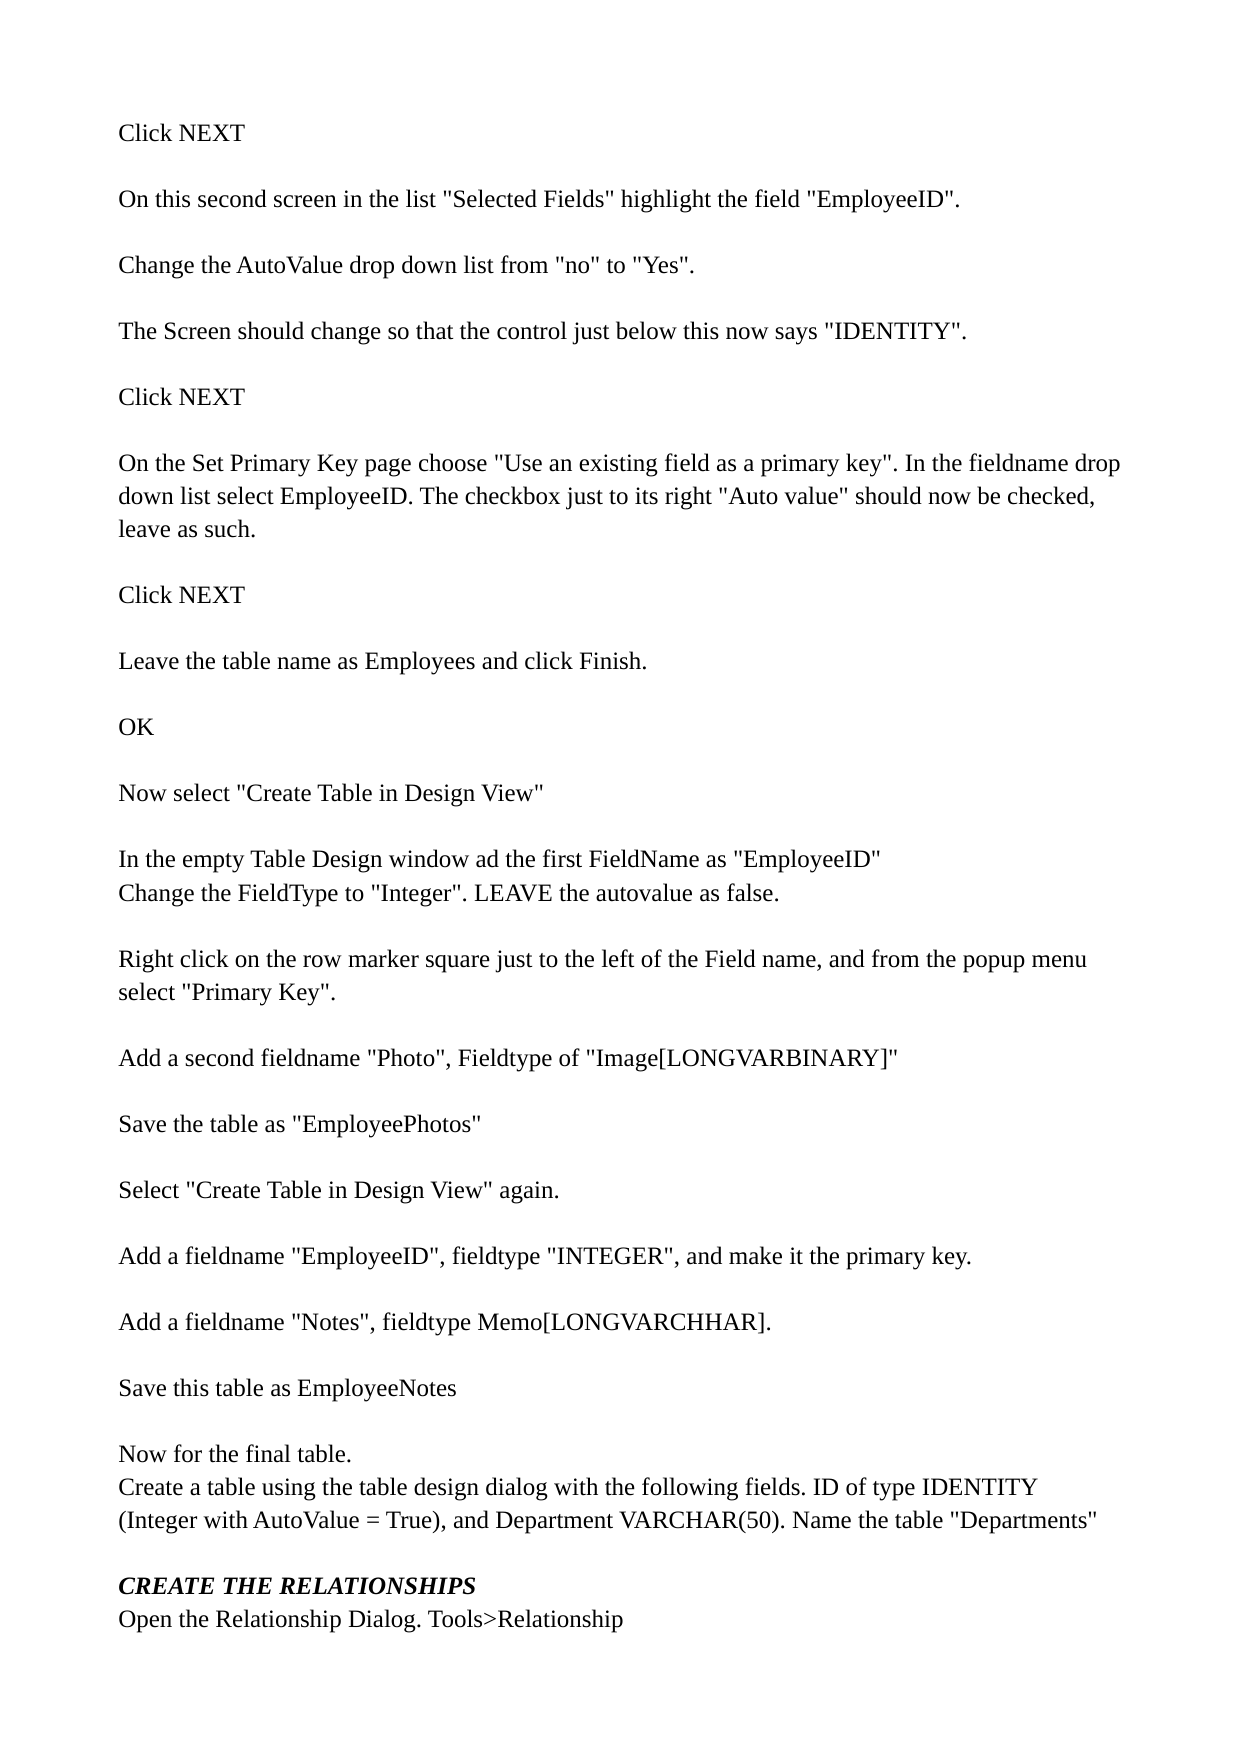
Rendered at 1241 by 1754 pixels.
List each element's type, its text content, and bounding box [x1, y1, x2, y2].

text Click NEXT On this second screen in the list "Selected Fields" highlight the field "EmployeeID". Change the AutoValue drop down list from "no" to "Yes". The Screen should change so that the control just below this now says "IDENTITY". Click NEXT On the Set Primary Key page choose "Use an existing field as a primary key". In the fieldname drop down list select EmployeeID. The checkbox just to its right "Auto value" should now be checked, leave as such. Click NEXT Leave the table name as Employees and click Finish. OK Now select "Create Table in Design View" In the empty Table Design window ad the first FieldName as "EmployeeID" Change the FieldType to "Integer". LEAVE the autovalue as false. Right click on the row marker square just to the left of the Field name, and from the popup menu select "Primary Key". Add a second fieldname "Photo", Fieldtype of "Image[LONGVARBINARY]" Save the table as "EmployeePhotos" Select "Create Table in Design View" again. Add a fieldname "EmployeeID", fieldtype "INTEGER", and make it the primary key. Add a fieldname "Notes", fieldtype Memo[LONGVARCHHAR]. Save this table as EmployeeNotes Now for the final table. Create a table using the table design dialog with the following fields. ID of type IDENTITY (Integer with AutoValue = True), and Department VARCHAR(50). Name the table "Departments" CREATE THE RELATIONSHIPS Open the Relationship Dialog. Tools>Relationship [118, 118, 1122, 1633]
